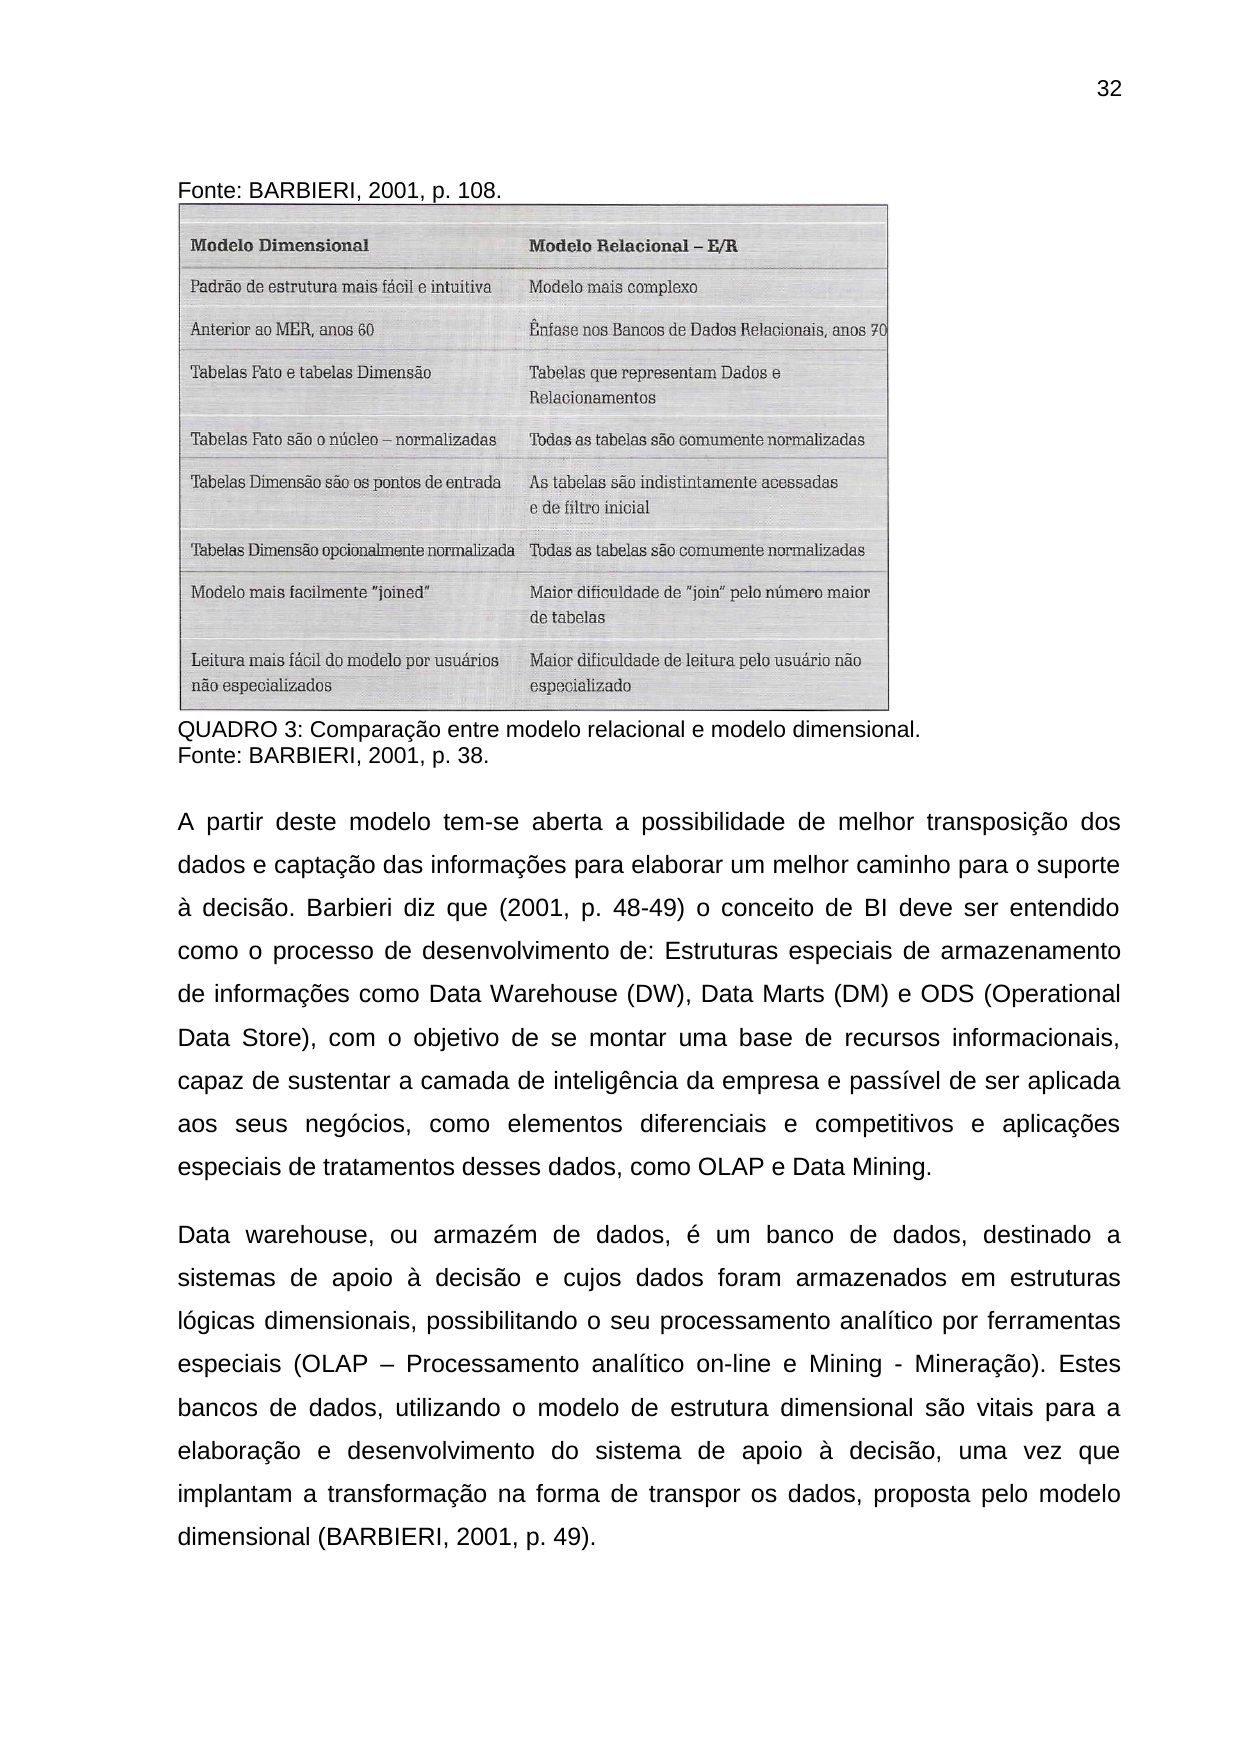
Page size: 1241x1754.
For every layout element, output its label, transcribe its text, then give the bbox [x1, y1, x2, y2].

text A partir deste modelo tem-se aberta a possibilidade de melhor transposição dos dados e captação das informações para elaborar um melhor caminho para o suporte à decisão. Barbieri diz que (2001, p. 48-49) o conceito de BI deve ser entendido como o processo de desenvolvimento de: Estruturas especiais de armazenamento de informações como Data Warehouse (DW), Data Marts (DM) e ODS (Operational Data Store), com o objetivo de se montar uma base de recursos informacionais, capaz de sustentar a camada de inteligência da empresa e passível de ser aplicada aos seus negócios, como elementos diferenciais e competitivos e aplicações especiais de tratamentos desses dados, como OLAP e Data Mining. [177, 807, 1122, 1181]
picture [177, 203, 890, 712]
text Fonte: BARBIERI, 2001, p. 38. [177, 742, 1122, 769]
text Data warehouse, ou armazém de dados, é um banco de dados, destinado a sistemas de apoio à decisão e cujos dados foram armazenados em estruturas lógicas dimensionais, possibilitando o seu processamento analítico por ferramentas especiais (OLAP – Processamento analítico on-line e Mining - Mineração). Estes bancos de dados, utilizando o modelo de estrutura dimensional são vitais para a elaboração e desenvolvimento do sistema de apoio à decisão, uma vez que implantam a transformação na forma de transpor os dados, proposta pelo modelo dimensional (BARBIERI, 2001, p. 49). [177, 1220, 1122, 1551]
text Fonte: BARBIERI, 2001, p. 108. QUADRO 3: Comparação entre modelo relacional e modelo dimensional. [177, 177, 1122, 742]
